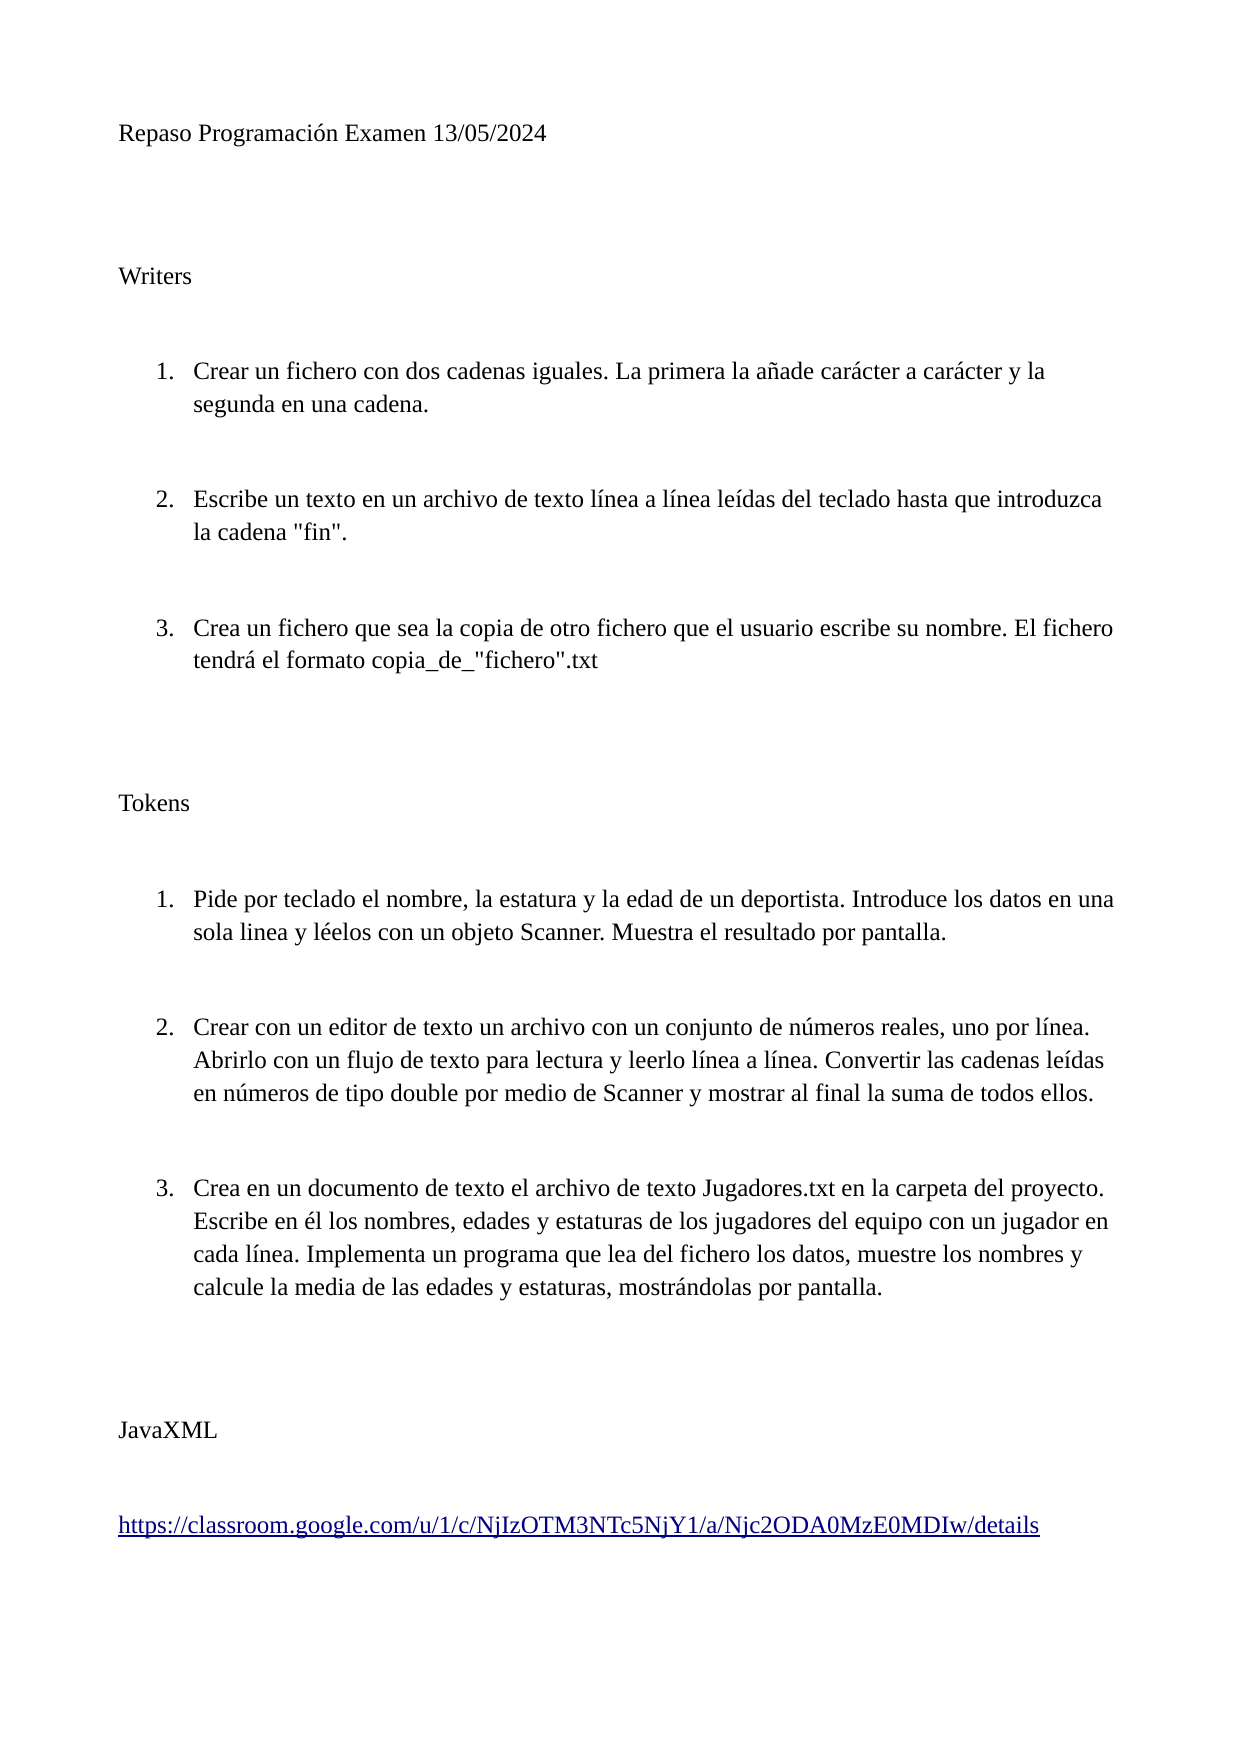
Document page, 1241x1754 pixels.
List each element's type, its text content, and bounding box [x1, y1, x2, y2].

text JavaXML [118, 1415, 1122, 1444]
list Crear con un editor de texto un archivo con un conjunto de números reales, uno por línea. Abrirlo con un flujo de texto para lectura y leerlo línea a línea. Convertir las cadenas leídas en números de tipo double por medio de Scanner y mostrar al final la suma de todos ellos. [156, 1012, 1122, 1107]
text Tokens [118, 788, 1122, 817]
list Escribe un texto en un archivo de texto línea a línea leídas del teclado hasta que introduzca la cadena "fin". [156, 484, 1122, 546]
list Crea en un documento de texto el archivo de texto Jugadores.txt en la carpeta del proyecto. Escribe en él los nombres, edades y estaturas de los jugadores del equipo con un jugador en cada línea. Implementa un programa que lea del fichero los datos, muestre los nombres y calcule la media de las edades y estaturas, mostrándolas por pantalla. [156, 1173, 1122, 1301]
text Repaso Programación Examen 13/05/2024 [118, 118, 1122, 147]
list Crear un fichero con dos cadenas iguales. La primera la añade carácter a carácter y la segunda en una cadena. [156, 356, 1122, 418]
list Pide por teclado el nombre, la estatura y la edad de un deportista. Introduce los datos en una sola linea y léelos con un objeto Scanner. Muestra el resultado por pantalla. [156, 884, 1122, 945]
list Crea un fichero que sea la copia de otro fichero que el usuario escribe su nombre. El fichero tendrá el formato copia_de_"fichero".txt [156, 613, 1122, 674]
text https://classroom.google.com/u/1/c/NjIzOTM3NTc5NjY1/a/Njc2ODA0MzE0MDIw/details [118, 1510, 1122, 1539]
text Writers [118, 261, 1122, 290]
